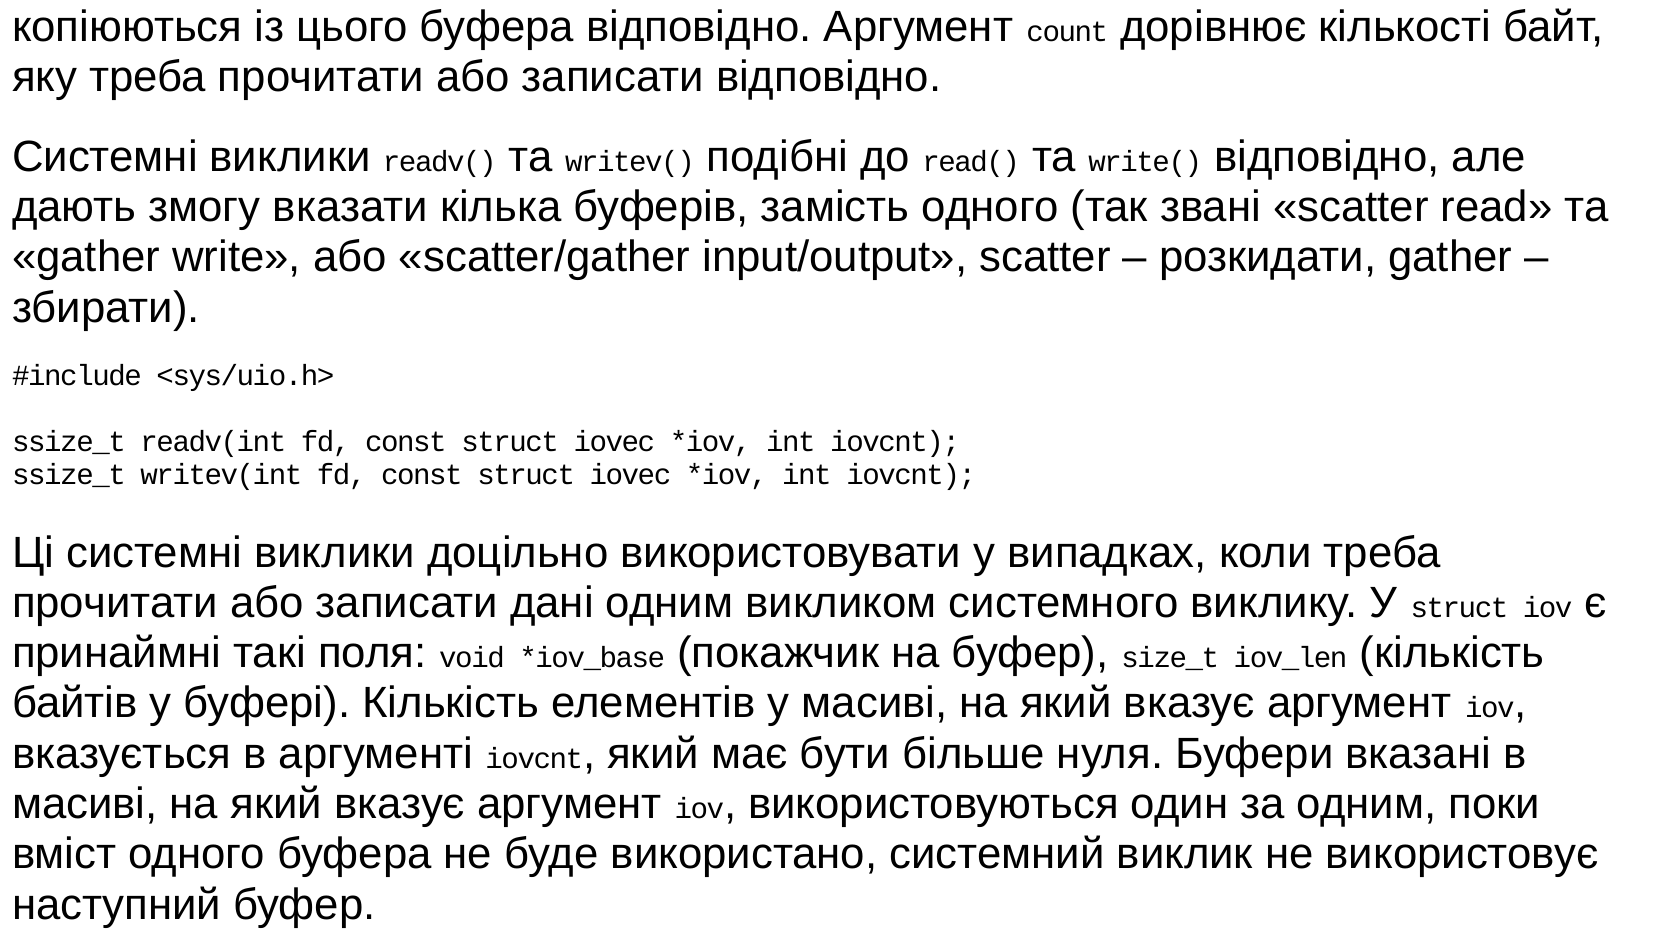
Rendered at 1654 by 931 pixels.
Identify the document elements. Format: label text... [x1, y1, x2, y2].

text ssize_t readv(int fd, const struct iovec *iov, int iovcnt); [12, 427, 1642, 460]
text ssize_t writev(int fd, const struct iovec *iov, int iovcnt); [12, 460, 1642, 493]
text Ці системні виклики доцільно використовувати у випадках, коли треба прочитати або записати дані одним викликом системного виклику. У struct iov є принаймні такі поля: void *iov_base (покажчик на буфер), size_t iov_len (кількість байтів у буфері). Кількість елементів у масиві, на який вказує аргумент iov, вказується в аргументі iovcnt, який має бути більше нуля. Буфери вказані в масиві, на який вказує аргумент iov, використовуються один за одним, поки вміст одного буфера не буде використано, системний виклик не використовує наступний буфер. [12, 526, 1642, 928]
text копіюються із цього буфера відповідно. Аргумент count дорівнює кількості байт, яку треба прочитати або записати відповідно. [12, 0, 1642, 101]
text #include <sys/uio.h> [12, 361, 1642, 394]
text Системні виклики readv() та writev() подібні до read() та write() відповідно, але дають змогу вказати кілька буферів, замість одного (так звані «scatter read» та «gather write», або «scatter/gather input/output», scatter – розкидати, gather – збирати). [12, 130, 1642, 331]
